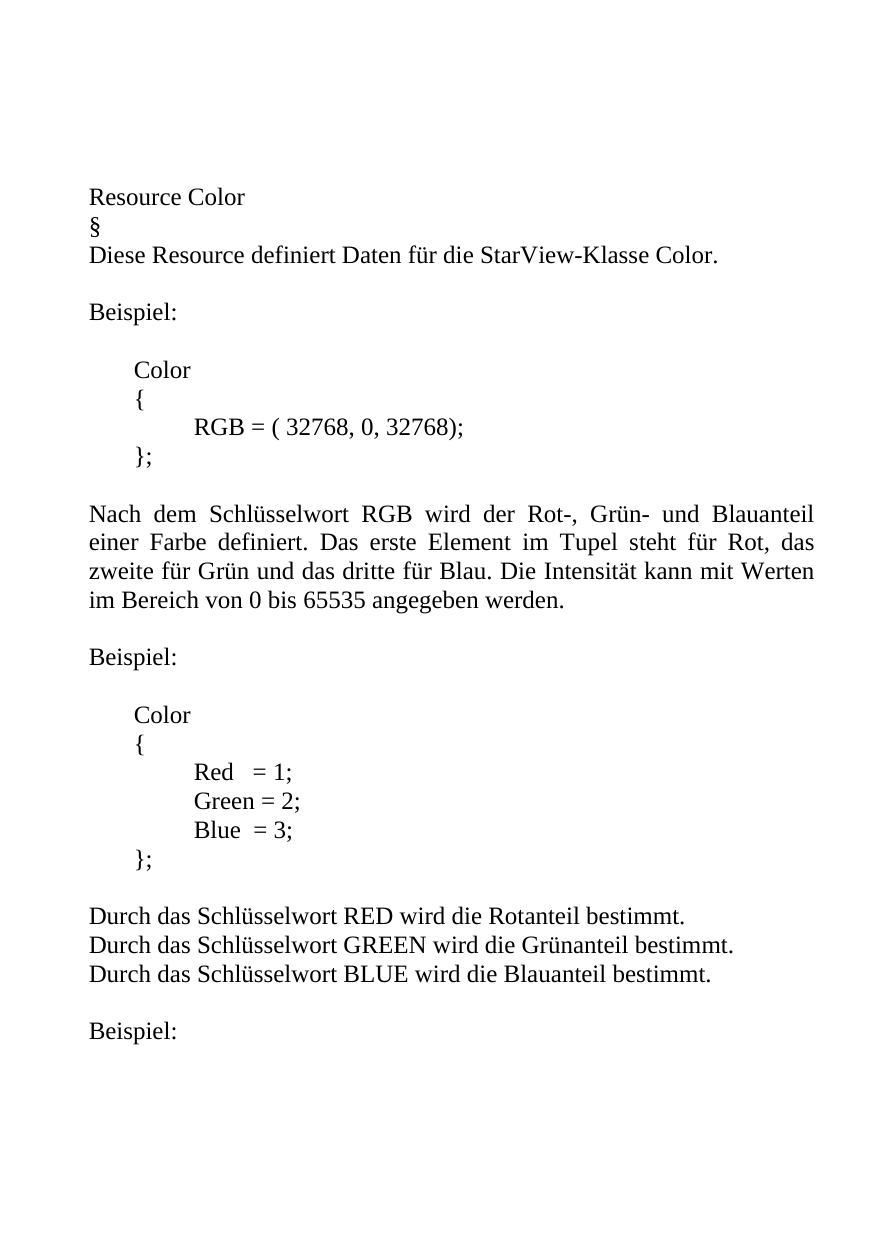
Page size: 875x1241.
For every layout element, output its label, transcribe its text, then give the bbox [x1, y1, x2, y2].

text Resource Color [88, 182, 815, 211]
list Green = 2; [88, 786, 815, 815]
text Beispiel: [88, 642, 815, 671]
list RGB = ( 32768, 0, 32768); [88, 412, 815, 441]
text § [88, 211, 815, 240]
text Durch das Schlüsselwort GREEN wird die Grünanteil bestimmt. [88, 930, 815, 959]
list { [88, 729, 815, 757]
text Nach dem Schlüsselwort RGB wird der Rot-, Grün- und Blauanteil einer Farbe definiert. Das erste Element im Tupel steht für Rot, das zweite für Grün und das dritte für Blau. Die Intensität kann mit Werten im Bereich von 0 bis 65535 angegeben werden. [88, 499, 815, 614]
list }; [88, 441, 815, 470]
list Color [88, 700, 815, 729]
list Color [88, 355, 815, 384]
list Red = 1; [88, 757, 815, 786]
text Durch das Schlüsselwort RED wird die Rotanteil bestimmt. [88, 901, 815, 930]
text Diese Resource definiert Daten für die StarView-Klasse Color. [88, 240, 815, 269]
list }; [88, 844, 815, 872]
text Beispiel: [88, 297, 815, 326]
list { [88, 384, 815, 412]
text Durch das Schlüsselwort BLUE wird die Blauanteil bestimmt. [88, 959, 815, 987]
text Beispiel: [88, 1016, 815, 1045]
list Blue = 3; [88, 815, 815, 844]
